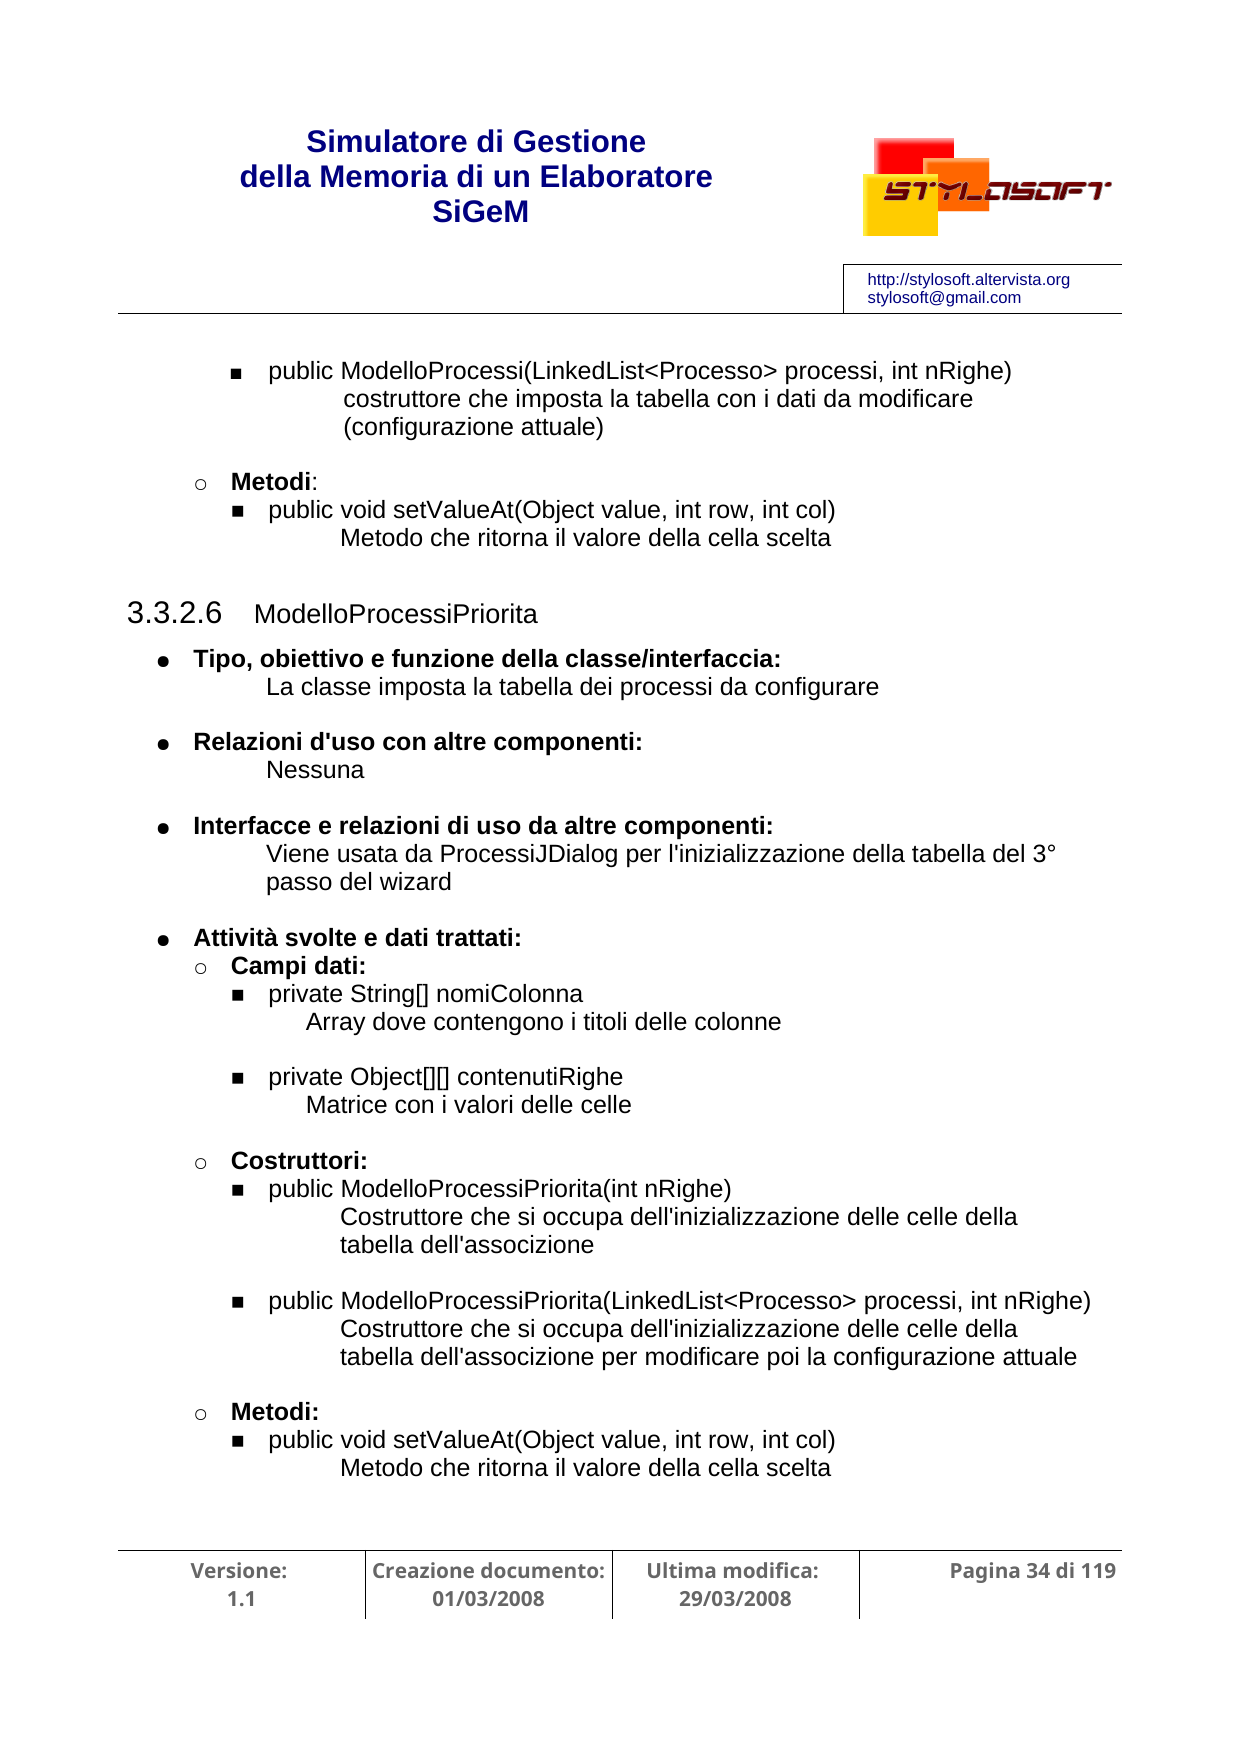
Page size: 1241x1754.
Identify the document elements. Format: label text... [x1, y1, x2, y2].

list Tipo, obiettivo e funzione della classe/interfaccia: [156, 561, 1122, 588]
list private Object[][] contenutiRighe [231, 979, 1122, 1007]
list private String[] nomiColonna [231, 896, 1122, 923]
list Tipo, obiettivo e funzione della classe/interfaccia: [156, 1463, 1122, 1491]
text Costruttore che si occupa dell'inizializzazione delle celle della tabella dell'associzione [118, 1119, 1122, 1175]
subtitle PoliticheJDialog [118, 1413, 1122, 1448]
picture [848, 123, 1117, 247]
list Matrice con i valori delle celle [268, 1007, 1122, 1035]
list Costruttori: [193, 1063, 1122, 1091]
list Relazioni d'uso con altre componenti: [156, 644, 1122, 672]
list Nessuna [156, 672, 1122, 700]
text Costruttore che si occupa dell'inizializzazione delle celle della tabella dell'associzione per modificare poi la configurazione attuale [118, 1231, 1122, 1286]
list public ModelloProcessiPriorita(int nRighe) [231, 1091, 1122, 1119]
list Interfacce e relazioni di uso da altre componenti: [156, 728, 1122, 756]
list Attività svolte e dati trattati: [156, 840, 1122, 868]
list Metodo che ritorna il valore della cella scelta [118, 1370, 1122, 1398]
text Metodo che ritorna il valore della cella scelta [118, 440, 1122, 468]
list Metodi: [193, 384, 1122, 412]
list Campi dati: [193, 868, 1122, 896]
list Metodi: [193, 1314, 1122, 1342]
list Array dove contengono i titoli delle colonne [268, 923, 1122, 951]
list public void setValueAt(Object value, int row, int col) [231, 412, 1122, 440]
list La classe imposta la tabella dei processi da configurare [156, 588, 1122, 616]
list public void setValueAt(Object value, int row, int col) [231, 1342, 1122, 1370]
subtitle ModelloProcessiPriorita [118, 511, 1122, 546]
list Viene usata da ProcessiJDialog per l'inizializzazione della tabella del 3° passo del wizard [156, 756, 1122, 812]
list public ModelloProcessiPriorita(LinkedList<Processo> processi, int nRighe) [231, 1203, 1122, 1231]
